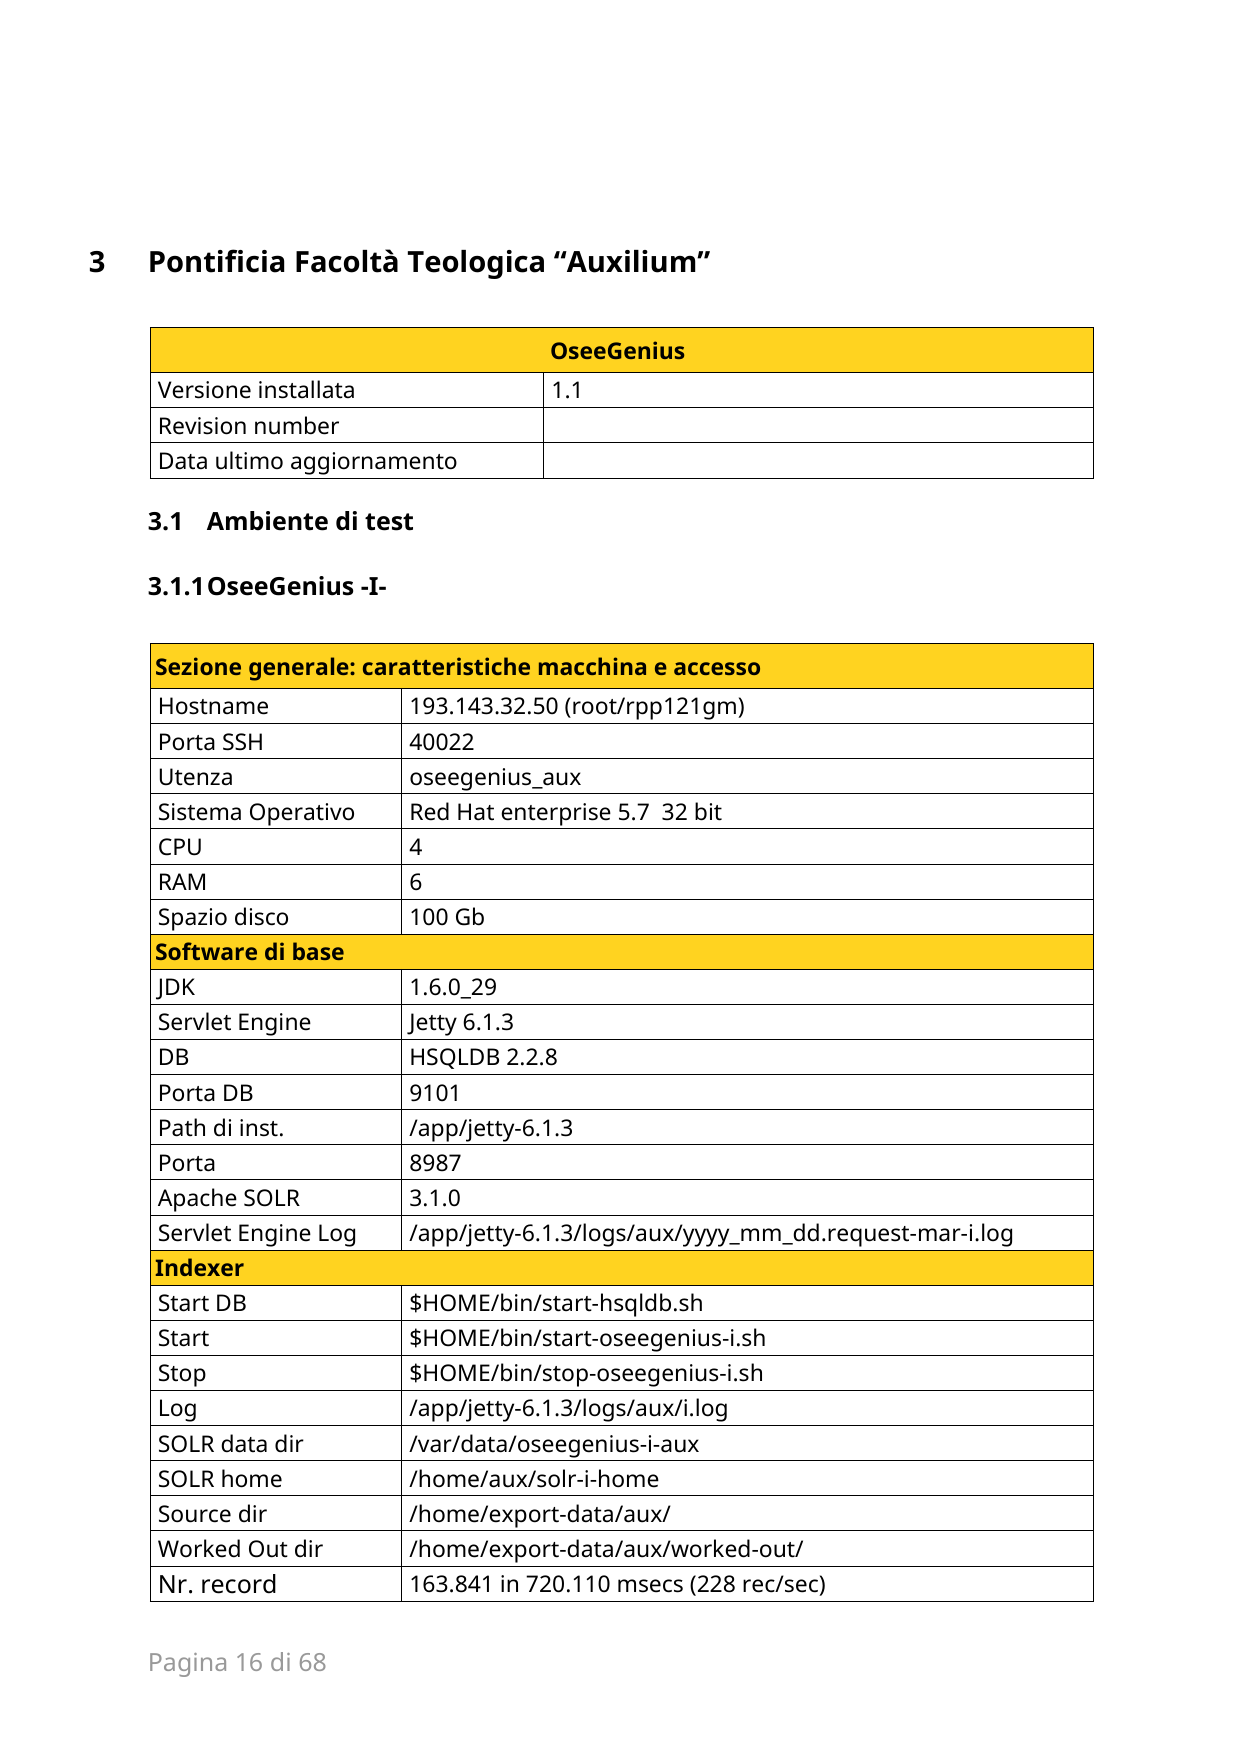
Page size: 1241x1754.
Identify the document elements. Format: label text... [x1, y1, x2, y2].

table_cell Revision number [151, 408, 543, 442]
table_cell $HOME/bin/stop-oseegenius-i.sh [402, 1356, 1093, 1390]
table_cell RAM [151, 865, 401, 898]
table_cell Porta SSH [151, 724, 401, 758]
table_cell Software di base [151, 935, 1093, 969]
table_cell /app/jetty-6.1.3 [402, 1110, 1093, 1144]
table_cell Data ultimo aggiornamento [151, 443, 543, 477]
table_cell 1.6.0_29 [402, 970, 1093, 1004]
table_cell SOLR home [151, 1461, 401, 1495]
table_cell 100 Gb [402, 900, 1093, 934]
table_cell $HOME/bin/start-hsqldb.sh [402, 1286, 1093, 1320]
table_cell [544, 443, 1093, 477]
table_cell $HOME/bin/start-oseegenius-i.sh [402, 1321, 1093, 1355]
table_cell Indexer [151, 1251, 1093, 1285]
table_cell SOLR data dir [151, 1426, 401, 1460]
table_cell Utenza [151, 759, 401, 793]
table_cell [544, 408, 1093, 442]
table_cell /var/data/oseegenius-i-aux [402, 1426, 1093, 1460]
table_cell Red Hat enterprise 5.7 32 bit [402, 794, 1093, 828]
table_cell Log [151, 1391, 401, 1425]
table_cell /home/export-data/aux/worked-out/ [402, 1531, 1093, 1566]
table_cell 8987 [402, 1145, 1093, 1179]
table_cell Porta DB [151, 1075, 401, 1109]
table_header OseeGenius [151, 328, 1093, 372]
table_cell Nr. record [151, 1567, 401, 1601]
table_cell 40022 [402, 724, 1093, 758]
table_cell oseegenius_aux [402, 759, 1093, 793]
table_cell Spazio disco [151, 900, 401, 934]
table_cell CPU [151, 829, 401, 863]
table_cell Versione installata [151, 373, 543, 407]
table_cell HSQLDB 2.2.8 [402, 1040, 1093, 1074]
table_cell Sistema Operativo [151, 794, 401, 828]
table_cell Start DB [151, 1286, 401, 1320]
table_cell /home/export-data/aux/ [402, 1496, 1093, 1530]
subtitle Pontificia Facoltà Teologica “Auxilium” [88, 241, 1093, 281]
table_cell Start [151, 1321, 401, 1355]
table_cell Hostname [151, 689, 401, 723]
table_cell 6 [402, 865, 1093, 898]
table_cell 9101 [402, 1075, 1093, 1109]
table_cell /app/jetty-6.1.3/logs/aux/yyyy_mm_dd.request-mar-i.log [402, 1216, 1093, 1249]
table_cell Source dir [151, 1496, 401, 1530]
table_cell /home/aux/solr-i-home [402, 1461, 1093, 1495]
table_cell JDK [151, 970, 401, 1004]
table_cell Porta [151, 1145, 401, 1179]
table_cell Apache SOLR [151, 1180, 401, 1214]
table_cell 163.841 in 720.110 msecs (228 rec/sec) [402, 1567, 1093, 1601]
table_cell 3.1.0 [402, 1180, 1093, 1214]
table_cell 1.1 [544, 373, 1093, 407]
table_cell Servlet Engine Log [151, 1216, 401, 1249]
table_cell Jetty 6.1.3 [402, 1005, 1093, 1039]
table_cell Servlet Engine [151, 1005, 401, 1039]
table_cell /app/jetty-6.1.3/logs/aux/i.log [402, 1391, 1093, 1425]
table_cell Stop [151, 1356, 401, 1390]
subtitle Ambiente di test [148, 503, 1093, 537]
table_cell Worked Out dir [151, 1531, 401, 1566]
table_header Sezione generale: caratteristiche macchina e accesso [151, 644, 1093, 688]
subtitle OseeGenius -I- [148, 569, 1093, 603]
table_cell 193.143.32.50 (root/rpp121gm) [402, 689, 1093, 723]
table_cell DB [151, 1040, 401, 1074]
table_cell 4 [402, 829, 1093, 863]
table_cell Path di inst. [151, 1110, 401, 1144]
